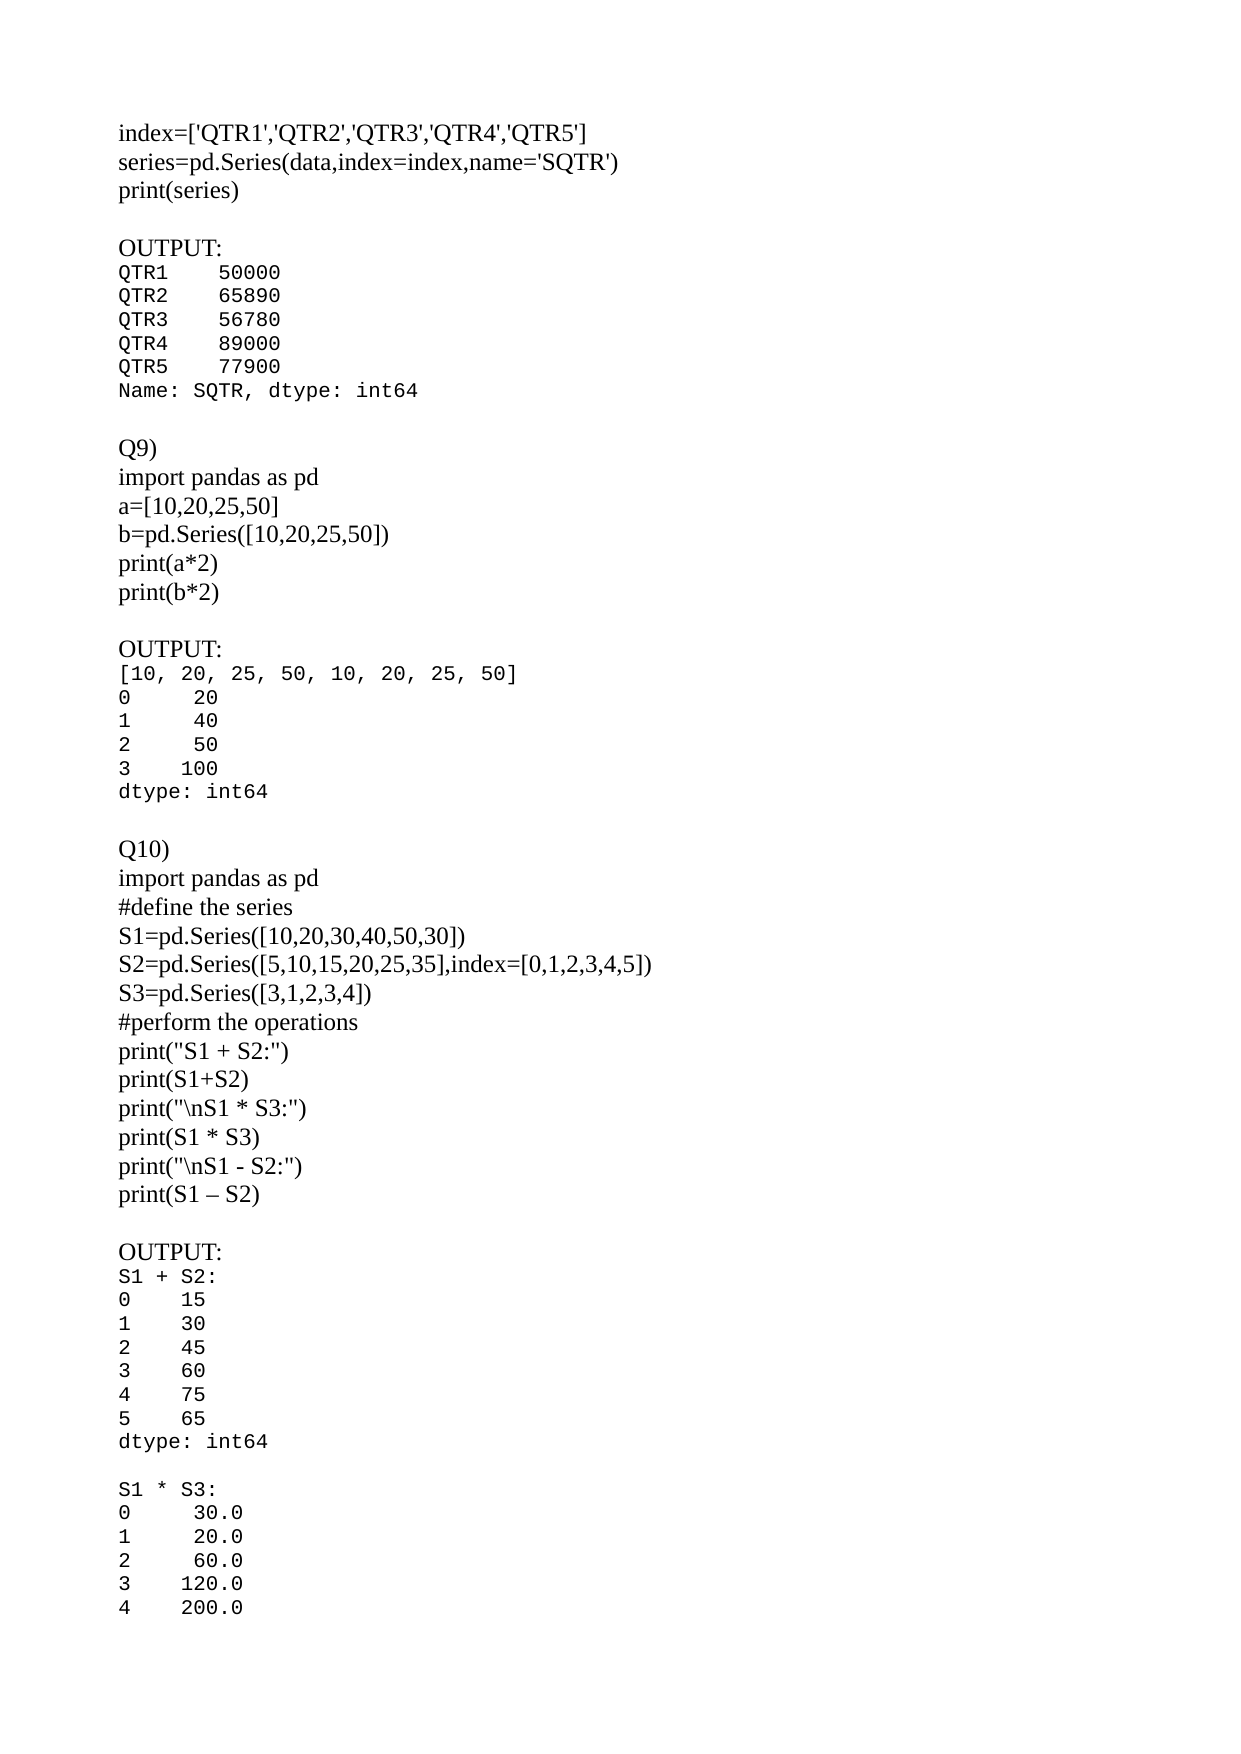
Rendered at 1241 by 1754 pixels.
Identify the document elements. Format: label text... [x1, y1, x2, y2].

text import pandas as pd [118, 863, 1122, 892]
text print(S1+S2) [118, 1064, 1122, 1093]
text QTR1 50000 [118, 262, 1122, 286]
text QTR5 77900 [118, 356, 1122, 380]
text 5 65 [118, 1408, 1122, 1431]
text 0 30.0 [118, 1502, 1122, 1526]
text Q10) [118, 834, 1122, 863]
text 4 200.0 [118, 1597, 1122, 1621]
text OUTPUT: [118, 1237, 1122, 1266]
text #define the series [118, 892, 1122, 921]
text 1 40 [118, 711, 1122, 734]
text Q9) [118, 433, 1122, 462]
text 3 120.0 [118, 1573, 1122, 1597]
text QTR4 89000 [118, 333, 1122, 356]
text b=pd.Series([10,20,25,50]) [118, 519, 1122, 548]
text 3 100 [118, 758, 1122, 781]
text QTR3 56780 [118, 309, 1122, 333]
text a=[10,20,25,50] [118, 491, 1122, 519]
text S1 * S3: [118, 1479, 1122, 1502]
text import pandas as pd [118, 462, 1122, 491]
text index=['QTR1','QTR2','QTR3','QTR4','QTR5'] [118, 118, 1122, 147]
text S3=pd.Series([3,1,2,3,4]) [118, 978, 1122, 1007]
text series=pd.Series(data,index=index,name='SQTR') [118, 147, 1122, 176]
text QTR2 65890 [118, 286, 1122, 309]
text print("S1 + S2:") [118, 1036, 1122, 1064]
text print(series) [118, 176, 1122, 204]
text 2 50 [118, 734, 1122, 758]
text 0 20 [118, 687, 1122, 711]
text OUTPUT: [118, 634, 1122, 663]
text print(S1 * S3) [118, 1122, 1122, 1151]
text 2 45 [118, 1337, 1122, 1360]
text 1 20.0 [118, 1526, 1122, 1549]
text 0 15 [118, 1289, 1122, 1313]
text 2 60.0 [118, 1549, 1122, 1573]
text print(b*2) [118, 577, 1122, 606]
text print(S1 – S2) [118, 1179, 1122, 1208]
text 4 75 [118, 1384, 1122, 1408]
text dtype: int64 [118, 781, 1122, 805]
text S2=pd.Series([5,10,15,20,25,35],index=[0,1,2,3,4,5]) [118, 949, 1122, 978]
text dtype: int64 [118, 1431, 1122, 1455]
text Name: SQTR, dtype: int64 [118, 380, 1122, 404]
text #perform the operations [118, 1007, 1122, 1036]
text 1 30 [118, 1313, 1122, 1337]
text S1=pd.Series([10,20,30,40,50,30]) [118, 921, 1122, 949]
text print("\nS1 * S3:") [118, 1093, 1122, 1122]
text S1 + S2: [118, 1266, 1122, 1289]
text OUTPUT: [118, 233, 1122, 262]
text print("\nS1 - S2:") [118, 1151, 1122, 1179]
text print(a*2) [118, 548, 1122, 577]
text 3 60 [118, 1360, 1122, 1384]
text [10, 20, 25, 50, 10, 20, 25, 50] [118, 663, 1122, 687]
